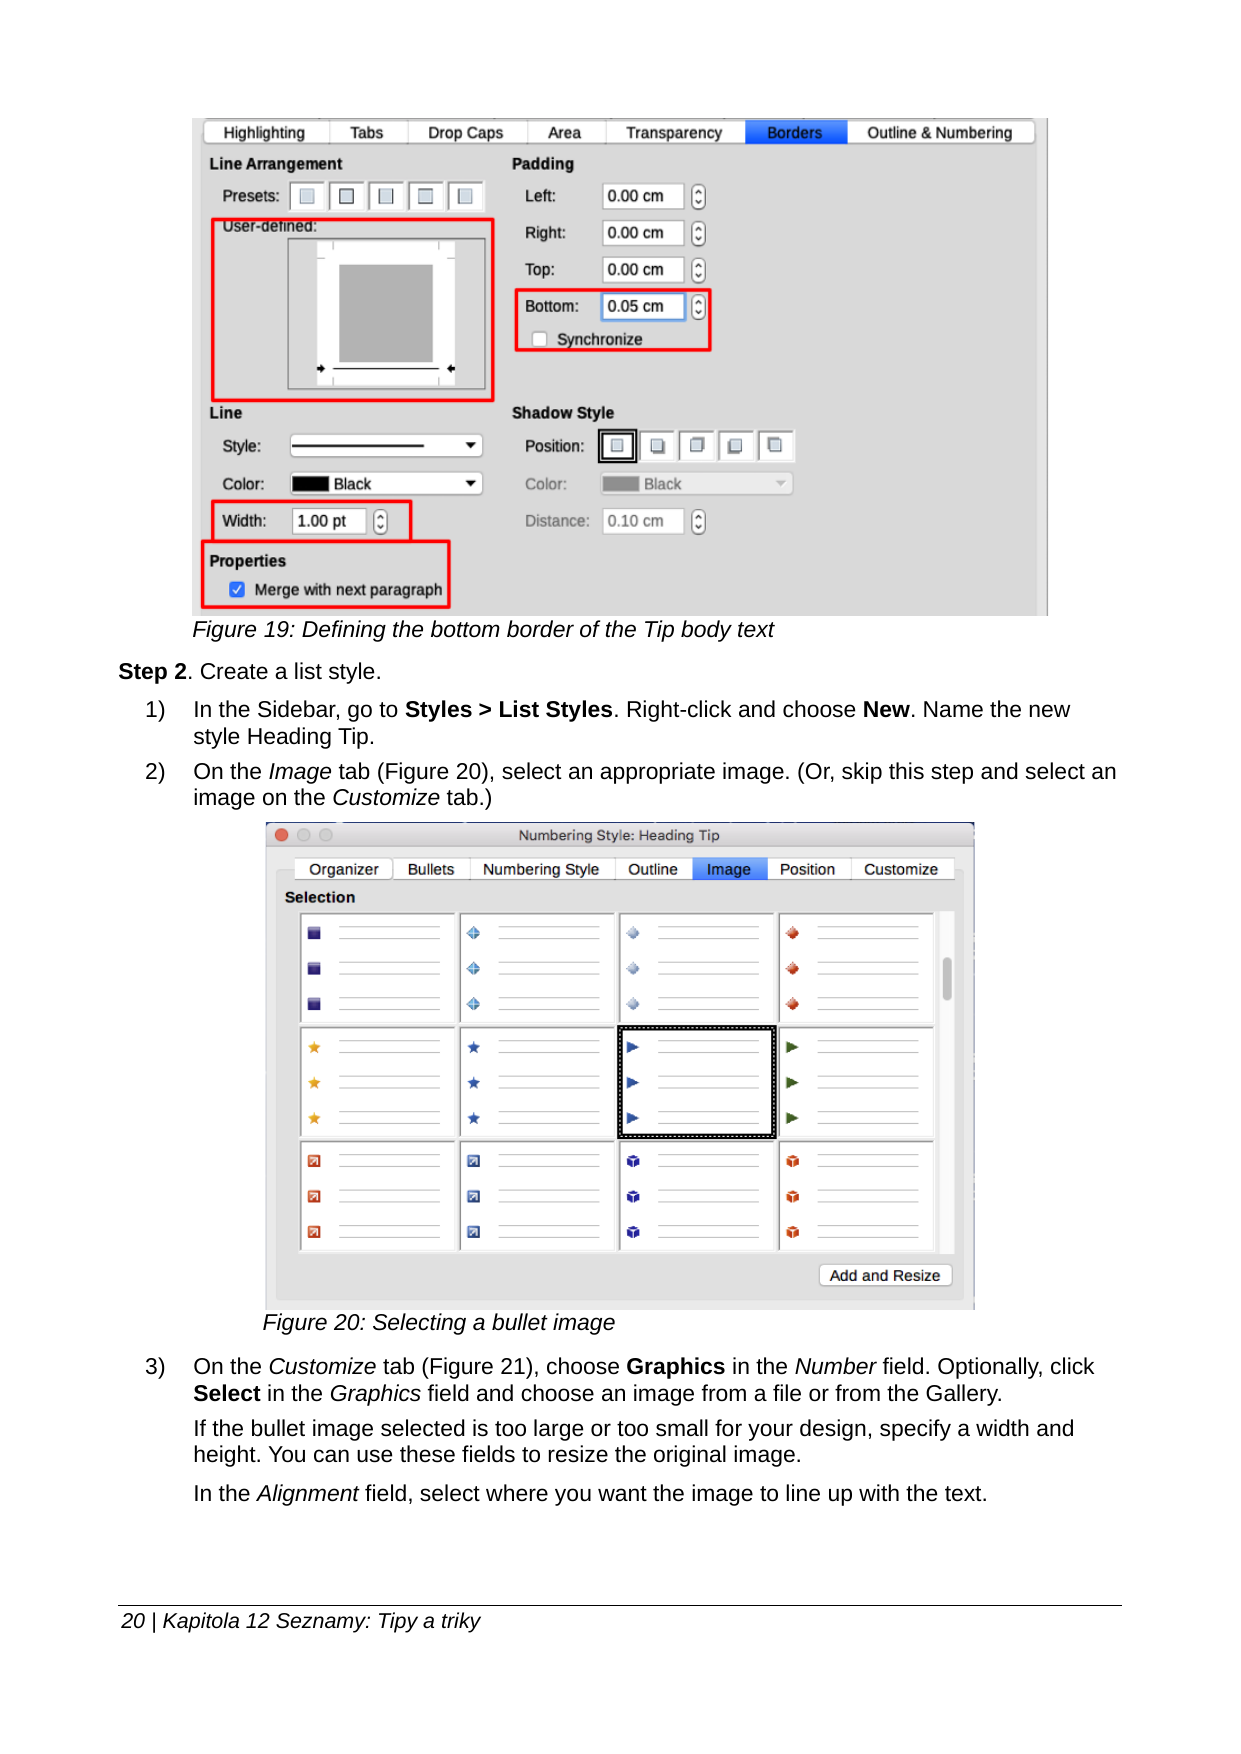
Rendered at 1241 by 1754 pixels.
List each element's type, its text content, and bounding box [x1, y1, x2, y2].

text Step 2. Create a list style. [118, 658, 1122, 684]
list In the Alignment field, select where you want the image to line up with the text. [165, 1480, 1122, 1506]
text Figure 20: Selecting a bullet image [262, 823, 978, 1336]
picture [192, 118, 1049, 616]
list On the Customize tab (Figure 21), choose Graphics in the Number field. Optionally, click Select in the Graphics field and choose an image from a file or from the Gallery. [165, 1353, 1122, 1406]
list In the Sidebar, go to Styles > List Styles. Right-click and choose New. Name the new style Heading Tip. [165, 696, 1122, 749]
picture [265, 822, 975, 1310]
list On the Image tab (Figure 20), select an appropriate image. (Or, skip this step and select an image on the Customize tab.) [165, 758, 1122, 811]
list If the bullet image selected is too large or too small for your design, specify a width and height. You can use these fields to resize the original image. [165, 1415, 1122, 1467]
text Figure 19: Defining the bottom border of the Tip body text [192, 616, 1048, 642]
